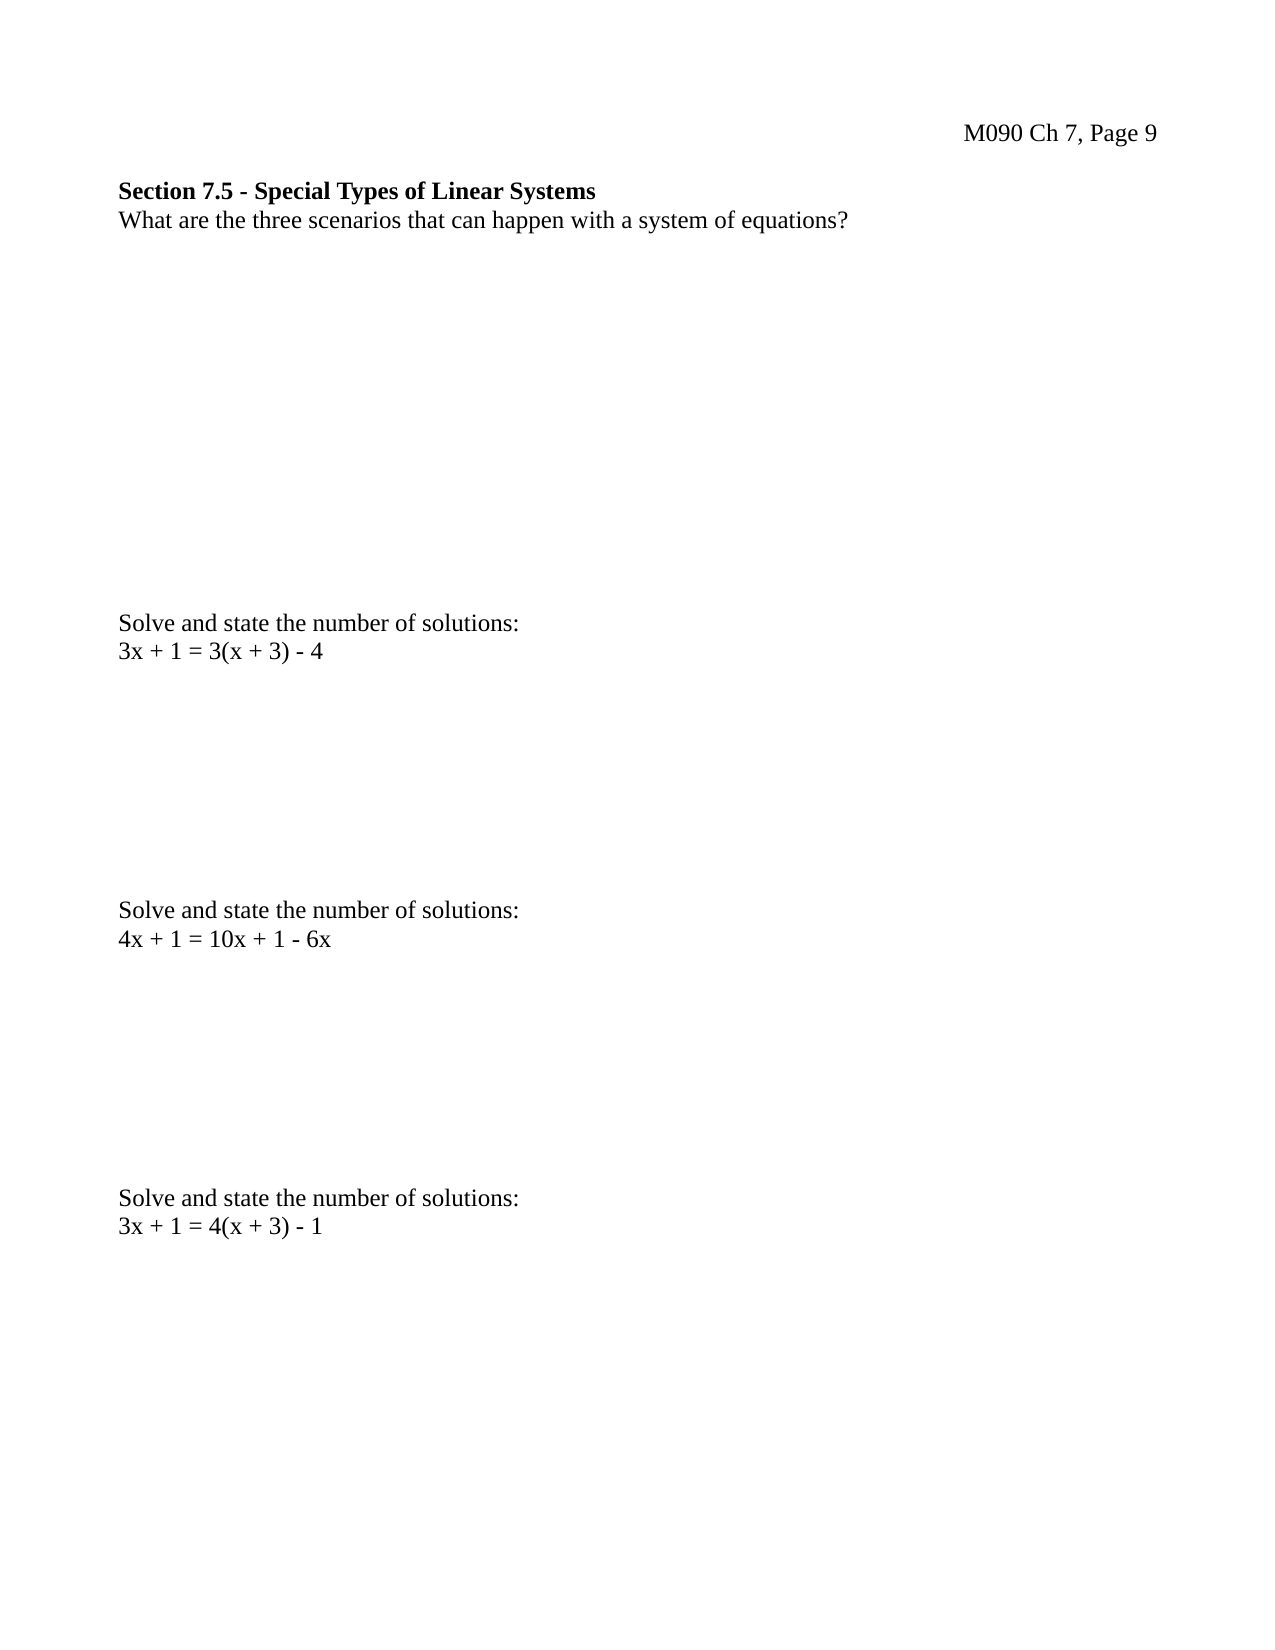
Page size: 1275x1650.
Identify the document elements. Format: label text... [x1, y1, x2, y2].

text Solve and state the number of solutions: [118, 608, 1157, 636]
text What are the three scenarios that can happen with a system of equations? [118, 205, 1157, 234]
text 3x + 1 = 3(x + 3) - 4 [118, 636, 1157, 665]
text Section 7.5 - Special Types of Linear Systems [118, 176, 1157, 205]
text 4x + 1 = 10x + 1 - 6x [118, 924, 1157, 953]
text Solve and state the number of solutions: [118, 895, 1157, 924]
text Solve and state the number of solutions: [118, 1183, 1157, 1211]
text 3x + 1 = 4(x + 3) - 1 [118, 1211, 1157, 1240]
